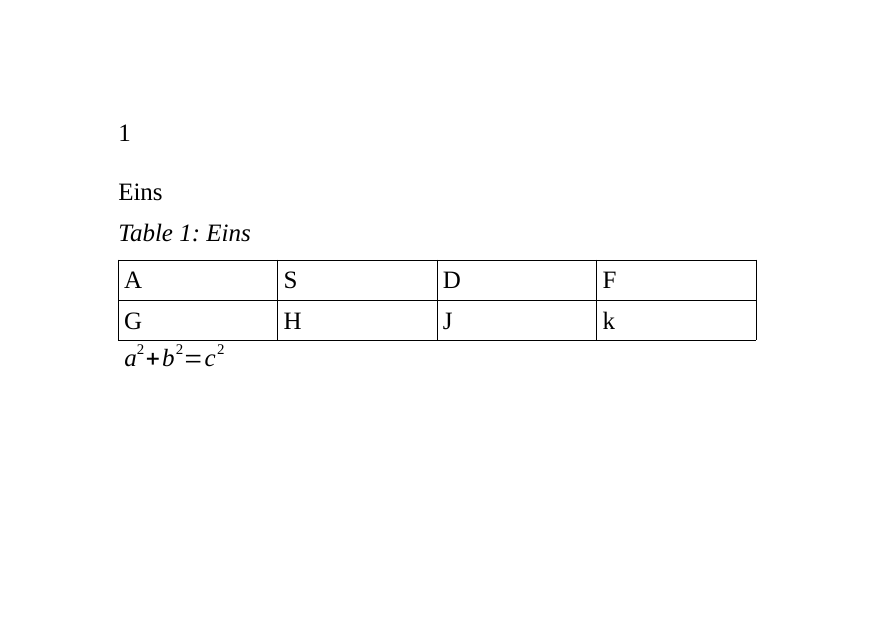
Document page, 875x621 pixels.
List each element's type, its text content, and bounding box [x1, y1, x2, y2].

text Eins [118, 177, 756, 206]
table_header S [278, 261, 437, 300]
table_header A [119, 261, 277, 300]
table_header D [438, 261, 596, 300]
table_header F [597, 261, 756, 300]
table_cell G [119, 301, 277, 340]
table_cell J [438, 301, 596, 340]
table_cell H [278, 301, 437, 340]
table_cell k [597, 301, 756, 340]
text Table 1: Eins [118, 218, 756, 247]
